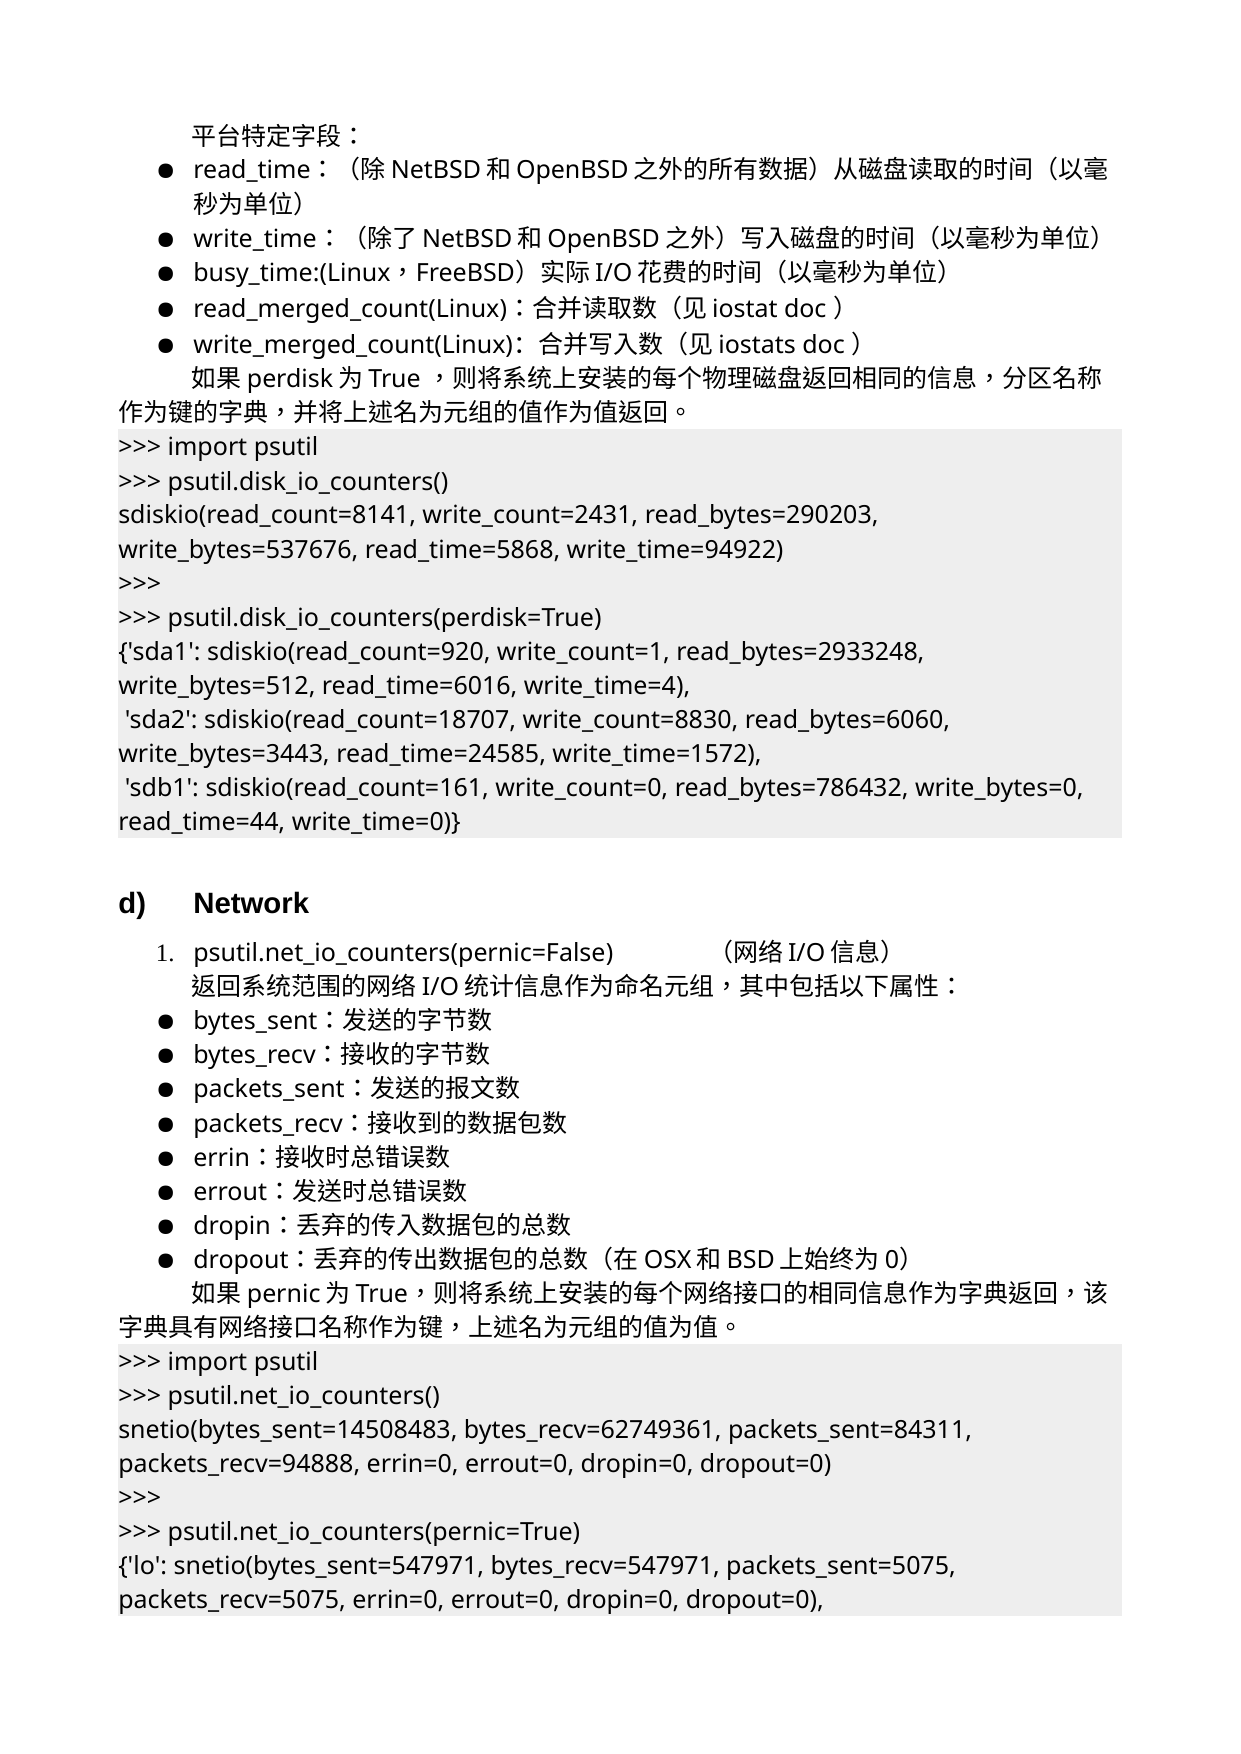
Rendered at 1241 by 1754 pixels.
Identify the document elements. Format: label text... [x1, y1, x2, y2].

table_header >>> import psutil >>> psutil.disk_io_counters() sdiskio(read_count=8141, write_count=2431, read_bytes=290203, write_bytes=537676, read_time=5868, write_time=94922) >>> >>> psutil.disk_io_counters(perdisk=True) {'sda1': sdiskio(read_count=920, write_count=1, read_bytes=2933248, write_bytes=512, read_time=6016, write_time=4), 'sda2': sdiskio(read_count=18707, write_count=8830, read_bytes=6060, write_bytes=3443, read_time=24585, write_time=1572), 'sdb1': sdiskio(read_count=161, write_count=0, read_bytes=786432, write_bytes=0, read_time=44, write_time=0)} [118, 429, 1122, 838]
list packets_recv：接收到的数据包数 [156, 1105, 1122, 1139]
list psutil.net_io_counters(pernic=False) （网络I/O信息） [156, 933, 1122, 969]
list write_time：（除了NetBSD和OpenBSD之外）写入磁盘的时间（以毫秒为单位） [156, 220, 1122, 254]
list read_time：（除NetBSD和OpenBSD之外的所有数据）从磁盘读取的时间（以毫秒为单位） [156, 152, 1122, 220]
list errout：发送时总错误数 [156, 1173, 1122, 1207]
subtitle Network [118, 886, 1122, 920]
text 平台特定字段： [118, 118, 1122, 152]
text 如果perdisk为True ，则将系统上安装的每个物理磁盘返回相同的信息，分区名称作为键的字典，并将上述名为元组的值作为值返回。 [118, 361, 1122, 429]
text 返回系统范围的网络I/O统计信息作为命名元组，其中包括以下属性： [118, 969, 1122, 1003]
list errin：接收时总错误数 [156, 1139, 1122, 1173]
list bytes_recv：接收的字节数 [156, 1037, 1122, 1071]
list bytes_sent：发送的字节数 [156, 1003, 1122, 1037]
list dropin：丢弃的传入数据包的总数 [156, 1207, 1122, 1241]
list packets_sent：发送的报文数 [156, 1071, 1122, 1105]
list write_merged_count(Linux)：合并写入数（见iostats doc ） [156, 325, 1122, 361]
table_header >>> import psutil >>> psutil.net_io_counters() snetio(bytes_sent=14508483, bytes_recv=62749361, packets_sent=84311, packets_recv=94888, errin=0, errout=0, dropin=0, dropout=0) >>> >>> psutil.net_io_counters(pernic=True) {'lo': snetio(bytes_sent=547971, bytes_recv=547971, packets_sent=5075, packets_recv=5075, errin=0, errout=0, dropin=0, dropout=0), [118, 1344, 1122, 1616]
list read_merged_count(Linux)：合并读取数（见iostat doc ） [156, 288, 1122, 325]
list busy_time:(Linux，FreeBSD）实际I/O花费的时间（以毫秒为单位） [156, 254, 1122, 288]
list dropout：丢弃的传出数据包的总数（在OSX和BSD上始终为0） [156, 1241, 1122, 1276]
text 如果pernic为True，则将系统上安装的每个网络接口的相同信息作为字典返回，该字典具有网络接口名称作为键，上述名为元组的值为值。 [118, 1276, 1122, 1344]
